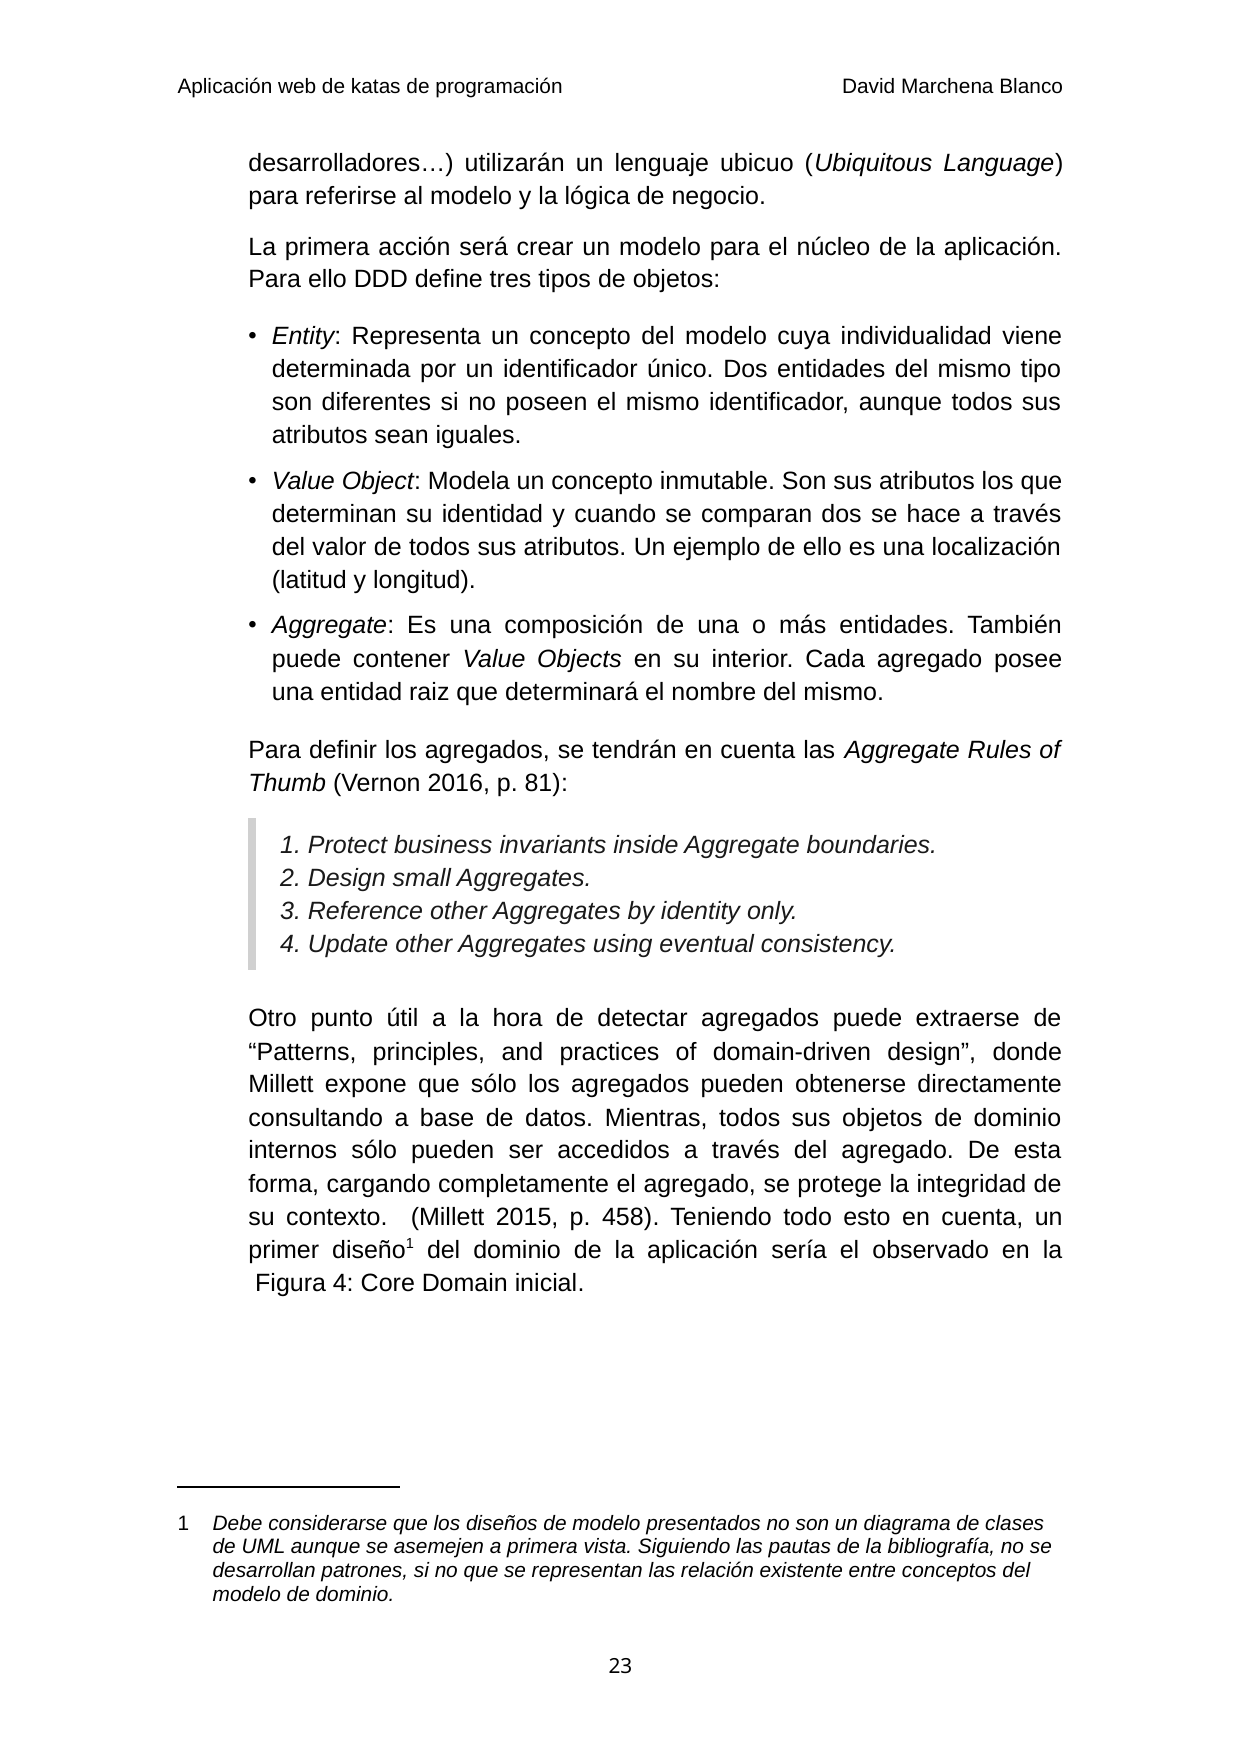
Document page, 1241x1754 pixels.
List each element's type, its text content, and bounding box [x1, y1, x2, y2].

list Aggregate: Es una composición de una o más entidades. También puede contener Value Objects en su interior. Cada agregado posee una entidad raiz que determinará el nombre del mismo. [248, 610, 1063, 705]
text 2. Design small Aggregates. [256, 851, 1063, 884]
list Entity: Representa un concepto del modelo cuya individualidad viene determinada por un identificador único. Dos entidades del mismo tipo son diferentes si no poseen el mismo identificador, aunque todos sus atributos sean iguales. [248, 321, 1063, 449]
text Debe considerarse que los diseños de modelo presentados no son un diagrama de clases de UML aunque se asemejen a primera vista. Siguiendo las pautas de la bibliografía, no se desarrollan patrones, si no que se representan las relación existente entre conceptos del modelo de dominio. [177, 1510, 1063, 1606]
text 1. Protect business invariants inside Aggregate boundaries. [256, 818, 1063, 851]
text Otro punto útil a la hora de detectar agregados puede extraerse de “Patterns, principles, and practices of domain-driven design”, donde Millett expone que sólo los agregados pueden obtenerse directamente consultando a base de datos. Mientras, todos sus objetos de dominio internos sólo pueden ser accedidos a través del agregado. De esta forma, cargando completamente el agregado, se protege la integridad de su contexto. (Millett 2015, p. 458). Teniendo todo esto en cuenta, un primer diseño del dominio de la aplicación sería el observado en la Figura 4: Core Domain inicial. [177, 1003, 1063, 1296]
text Para definir los agregados, se tendrán en cuenta las Aggregate Rules of Thumb (Vernon 2016, p. 81): [177, 734, 1063, 796]
list Value Object: Modela un concepto inmutable. Son sus atributos los que determinan su identidad y cuando se comparan dos se hace a través del valor de todos sus atributos. Un ejemplo de ello es una localización (latitud y longitud). [248, 466, 1063, 594]
text 3. Reference other Aggregates by identity only. [256, 884, 1063, 917]
text 4. Update other Aggregates using eventual consistency. [256, 917, 1063, 970]
text desarrolladores…) utilizarán un lenguaje ubicuo (Ubiquitous Language) para referirse al modelo y la lógica de negocio. [177, 148, 1063, 209]
text La primera acción será crear un modelo para el núcleo de la aplicación. Para ello DDD define tres tipos de objetos: [177, 231, 1063, 293]
